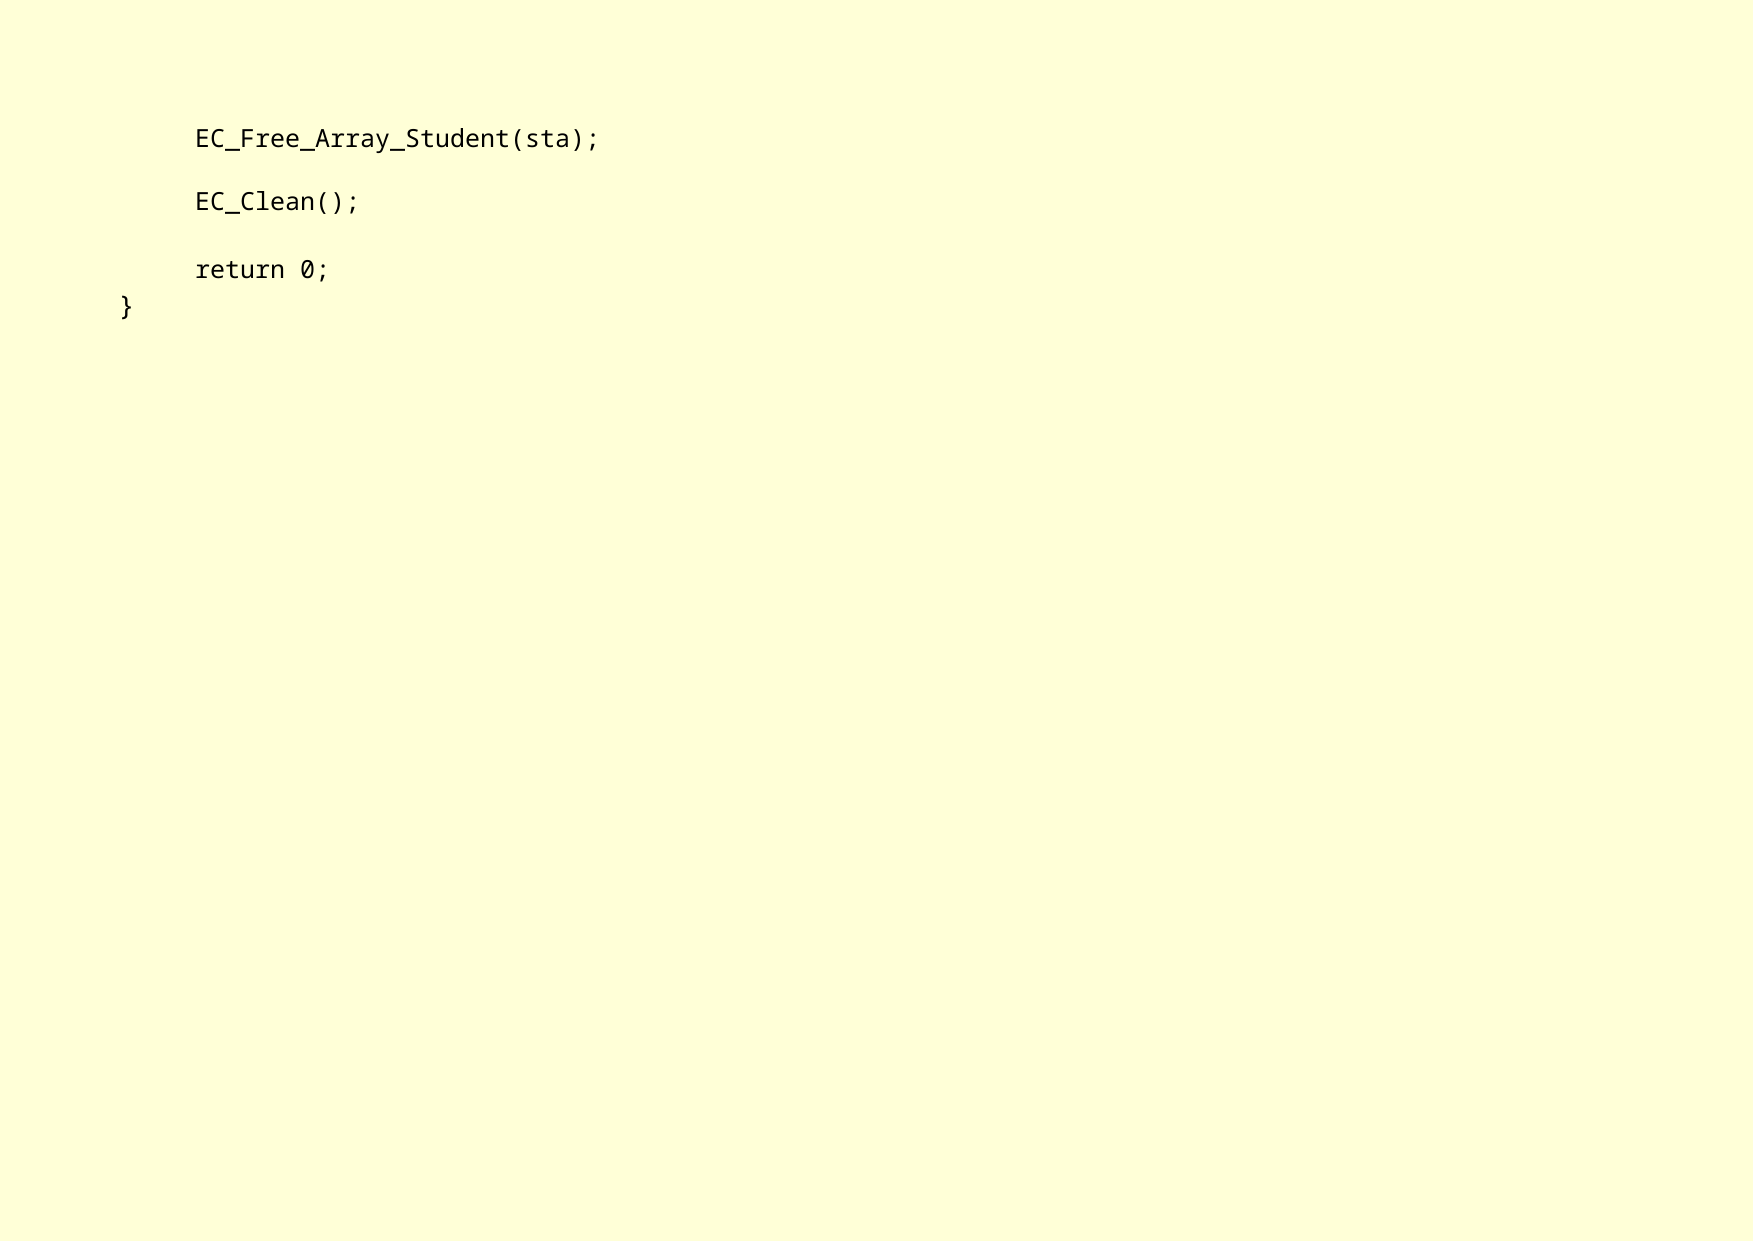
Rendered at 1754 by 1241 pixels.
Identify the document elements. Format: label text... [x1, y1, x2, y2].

text return 0; [121, 252, 1632, 286]
text EC_Clean(); [121, 184, 1632, 218]
text } [121, 286, 1632, 323]
text EC_Free_Array_Student(sta); [121, 121, 1632, 155]
